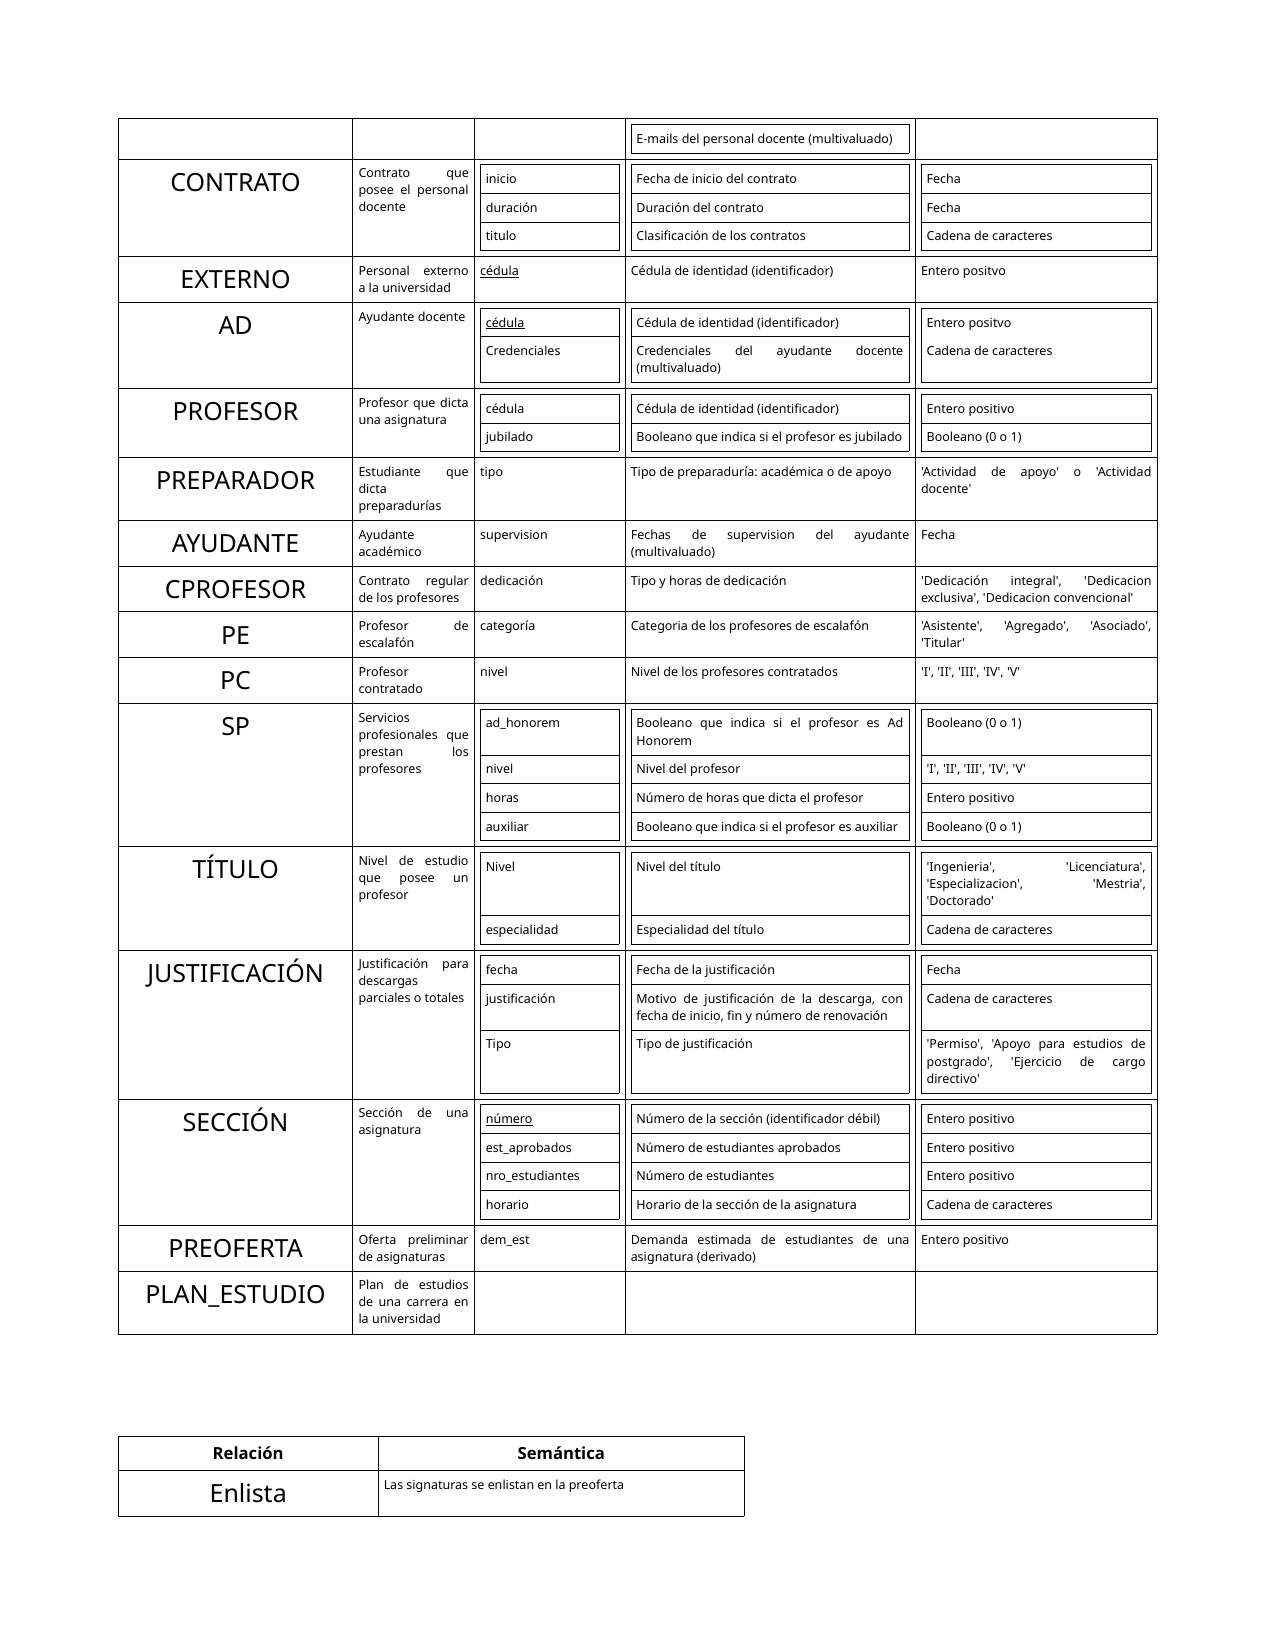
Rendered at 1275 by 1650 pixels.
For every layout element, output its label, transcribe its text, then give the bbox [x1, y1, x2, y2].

table_cell Cadena de caracteres [922, 1191, 1151, 1219]
table_cell Entero positivo [916, 1226, 1157, 1271]
table_cell PLAN_ESTUDIO [119, 1272, 352, 1333]
table_header Cédula de identidad (identificador) [632, 395, 909, 423]
table_cell Especialidad del título [632, 916, 909, 944]
table_cell Entero positivo [922, 1163, 1151, 1190]
table_header Nivel [481, 853, 619, 915]
table_cell Profesor que dicta una asignatura [353, 389, 474, 457]
table_cell CONTRATO [119, 160, 352, 256]
table_cell [475, 1272, 625, 1333]
table_cell [475, 160, 625, 256]
table_header cédula [481, 395, 619, 423]
table_cell Personal externo a la universidad [353, 257, 474, 302]
table_cell Fechas de supervision del ayudante (multivaluado) [626, 521, 915, 566]
table_cell PROFESOR [119, 389, 352, 457]
table_cell nro_estudiantes [481, 1163, 619, 1190]
table_cell [916, 160, 1157, 256]
table_cell 'Dedicación integral', 'Dedicacion exclusiva', 'Dedicacion convencional' [916, 567, 1157, 611]
table_header cédula [481, 309, 619, 336]
table_header 'Ingenieria', 'Licenciatura', 'Especializacion', 'Mestria', 'Doctorado' [922, 853, 1151, 915]
table_cell 'Permiso', 'Apoyo para estudios de postgrado', 'Ejercicio de cargo directivo' [922, 1031, 1151, 1093]
table_header Número de la sección (identificador débil) [632, 1105, 909, 1133]
table_header Entero positvo [922, 309, 1151, 336]
table_cell horario [481, 1191, 619, 1219]
table_cell Clasificación de los contratos [632, 223, 909, 250]
table_cell horas [481, 784, 619, 812]
table_cell [626, 303, 915, 388]
table_cell Entero positvo [916, 257, 1157, 302]
table_cell SP [119, 704, 352, 846]
table_cell Cadena de caracteres [922, 985, 1151, 1030]
table_cell titulo [481, 223, 619, 250]
table_cell [916, 847, 1157, 949]
table_cell SECCIÓN [119, 1100, 352, 1225]
table_cell auxiliar [481, 813, 619, 840]
table_cell Contrato que posee el personal docente [353, 160, 474, 256]
table_cell Enlista [119, 1471, 378, 1516]
table_cell [475, 951, 625, 1098]
table_cell [353, 119, 474, 158]
table_cell [626, 1272, 915, 1333]
table_header Cédula de identidad (identificador) [632, 309, 909, 336]
table_cell jubilado [481, 424, 619, 451]
table_cell E-mails del personal docente (multivaluado) [632, 125, 909, 153]
table_cell Duración del contrato [632, 194, 909, 222]
table_cell Credenciales [481, 337, 619, 382]
table_cell Booleano que indica si el profesor es auxiliar [632, 813, 909, 840]
table_cell [475, 704, 625, 846]
table_cell [475, 1100, 625, 1225]
table_cell Nivel del profesor [632, 756, 909, 783]
table_cell duración [481, 194, 619, 222]
table_cell Booleano que indica si el profesor es jubilado [632, 424, 909, 451]
table_cell Profesor contratado [353, 658, 474, 703]
table_cell Categoria de los profesores de escalafón [626, 612, 915, 657]
table_header inicio [481, 165, 619, 193]
table_cell Entero positivo [922, 1134, 1151, 1162]
table_cell 'Asistente', 'Agregado', 'Asociado', 'Titular' [916, 612, 1157, 657]
table_cell nivel [475, 658, 625, 703]
table_cell Nivel de estudio que posee un profesor [353, 847, 474, 949]
table_cell [626, 951, 915, 1098]
table_cell Fecha [916, 521, 1157, 566]
table_header Nivel del título [632, 853, 909, 915]
table_cell [626, 847, 915, 949]
table_cell [626, 119, 915, 158]
table_header Fecha de inicio del contrato [632, 165, 909, 193]
table_cell Nivel de los profesores contratados [626, 658, 915, 703]
table_header Fecha [922, 956, 1151, 984]
table_cell [626, 704, 915, 846]
table_cell EXTERNO [119, 257, 352, 302]
table_cell 'Actividad de apoyo' o 'Actividad docente' [916, 458, 1157, 520]
table_header número [481, 1105, 619, 1133]
table_cell Ayudante académico [353, 521, 474, 566]
table_cell Booleano (0 o 1) [922, 424, 1151, 451]
table_cell 'I', 'II', 'III', 'IV', 'V' [922, 756, 1151, 783]
table_cell Credenciales del ayudante docente (multivaluado) [632, 337, 909, 382]
table_cell TÍTULO [119, 847, 352, 949]
table_cell dem_est [475, 1226, 625, 1271]
table_cell [916, 1272, 1157, 1333]
table_cell CPROFESOR [119, 567, 352, 611]
table_cell PE [119, 612, 352, 657]
table_cell tipo [475, 458, 625, 520]
table_cell [475, 119, 625, 158]
table_cell [626, 160, 915, 256]
table_cell Las signaturas se enlistan en la preoferta [379, 1471, 744, 1516]
table_header Booleano (0 o 1) [922, 710, 1151, 754]
table_header Semántica [379, 1437, 744, 1470]
table_cell Cédula de identidad (identificador) [626, 257, 915, 302]
table_cell Sección de una asignatura [353, 1100, 474, 1225]
table_cell Número de estudiantes aprobados [632, 1134, 909, 1162]
table_cell Motivo de justificación de la descarga, con fecha de inicio, fin y número de renovación [632, 985, 909, 1030]
table_cell [916, 303, 1157, 388]
table_cell categoría [475, 612, 625, 657]
table_header ad_honorem [481, 710, 619, 754]
table_header Fecha [922, 165, 1151, 193]
table_cell Cadena de caracteres [922, 223, 1151, 250]
table_cell [626, 1100, 915, 1225]
table_header Entero positivo [922, 1105, 1151, 1133]
table_cell PREPARADOR [119, 458, 352, 520]
table_cell Número de estudiantes [632, 1163, 909, 1190]
table_cell Justificación para descargas parciales o totales [353, 951, 474, 1098]
table_cell AYUDANTE [119, 521, 352, 566]
table_cell Tipo [481, 1031, 619, 1093]
table_cell PREOFERTA [119, 1226, 352, 1271]
table_cell [119, 119, 352, 158]
table_cell [626, 389, 915, 457]
table_cell Número de horas que dicta el profesor [632, 784, 909, 812]
table_cell [475, 847, 625, 949]
table_cell Servicios profesionales que prestan los profesores [353, 704, 474, 846]
table_header Booleano que indica si el profesor es Ad Honorem [632, 710, 909, 754]
table_cell Entero positivo [922, 784, 1151, 812]
table_cell Fecha [922, 194, 1151, 222]
table_cell supervision [475, 521, 625, 566]
table_header fecha [481, 956, 619, 984]
table_header Relación [119, 1437, 378, 1470]
table_cell nivel [481, 756, 619, 783]
table_cell Tipo y horas de dedicación [626, 567, 915, 611]
table_cell JUSTIFICACIÓN [119, 951, 352, 1098]
table_cell Oferta preliminar de asignaturas [353, 1226, 474, 1271]
table_cell [475, 389, 625, 457]
table_cell Demanda estimada de estudiantes de una asignatura (derivado) [626, 1226, 915, 1271]
table_cell [916, 951, 1157, 1098]
table_cell [475, 303, 625, 388]
table_cell Plan de estudios de una carrera en la universidad [353, 1272, 474, 1333]
table_cell justificación [481, 985, 619, 1030]
table_cell dedicación [475, 567, 625, 611]
table_cell Contrato regular de los profesores [353, 567, 474, 611]
table_cell Tipo de justificación [632, 1031, 909, 1093]
table_cell Horario de la sección de la asignatura [632, 1191, 909, 1219]
table_cell Estudiante que dicta preparadurías [353, 458, 474, 520]
table_cell Cadena de caracteres [922, 916, 1151, 944]
table_header Fecha de la justificación [632, 956, 909, 984]
table_cell [916, 389, 1157, 457]
table_cell Cadena de caracteres [922, 336, 1151, 382]
table_cell [916, 1100, 1157, 1225]
table_cell Profesor de escalafón [353, 612, 474, 657]
table_cell Tipo de preparaduría: académica o de apoyo [626, 458, 915, 520]
table_cell AD [119, 303, 352, 388]
table_cell especialidad [481, 916, 619, 944]
table_cell Booleano (0 o 1) [922, 813, 1151, 840]
table_cell 'I', 'II', 'III', 'IV', 'V' [916, 658, 1157, 703]
table_cell Ayudante docente [353, 303, 474, 388]
table_header Entero positivo [922, 395, 1151, 423]
table_cell cédula [475, 257, 625, 302]
table_cell est_aprobados [481, 1134, 619, 1162]
table_cell PC [119, 658, 352, 703]
table_cell [916, 704, 1157, 846]
table_cell [916, 119, 1157, 158]
